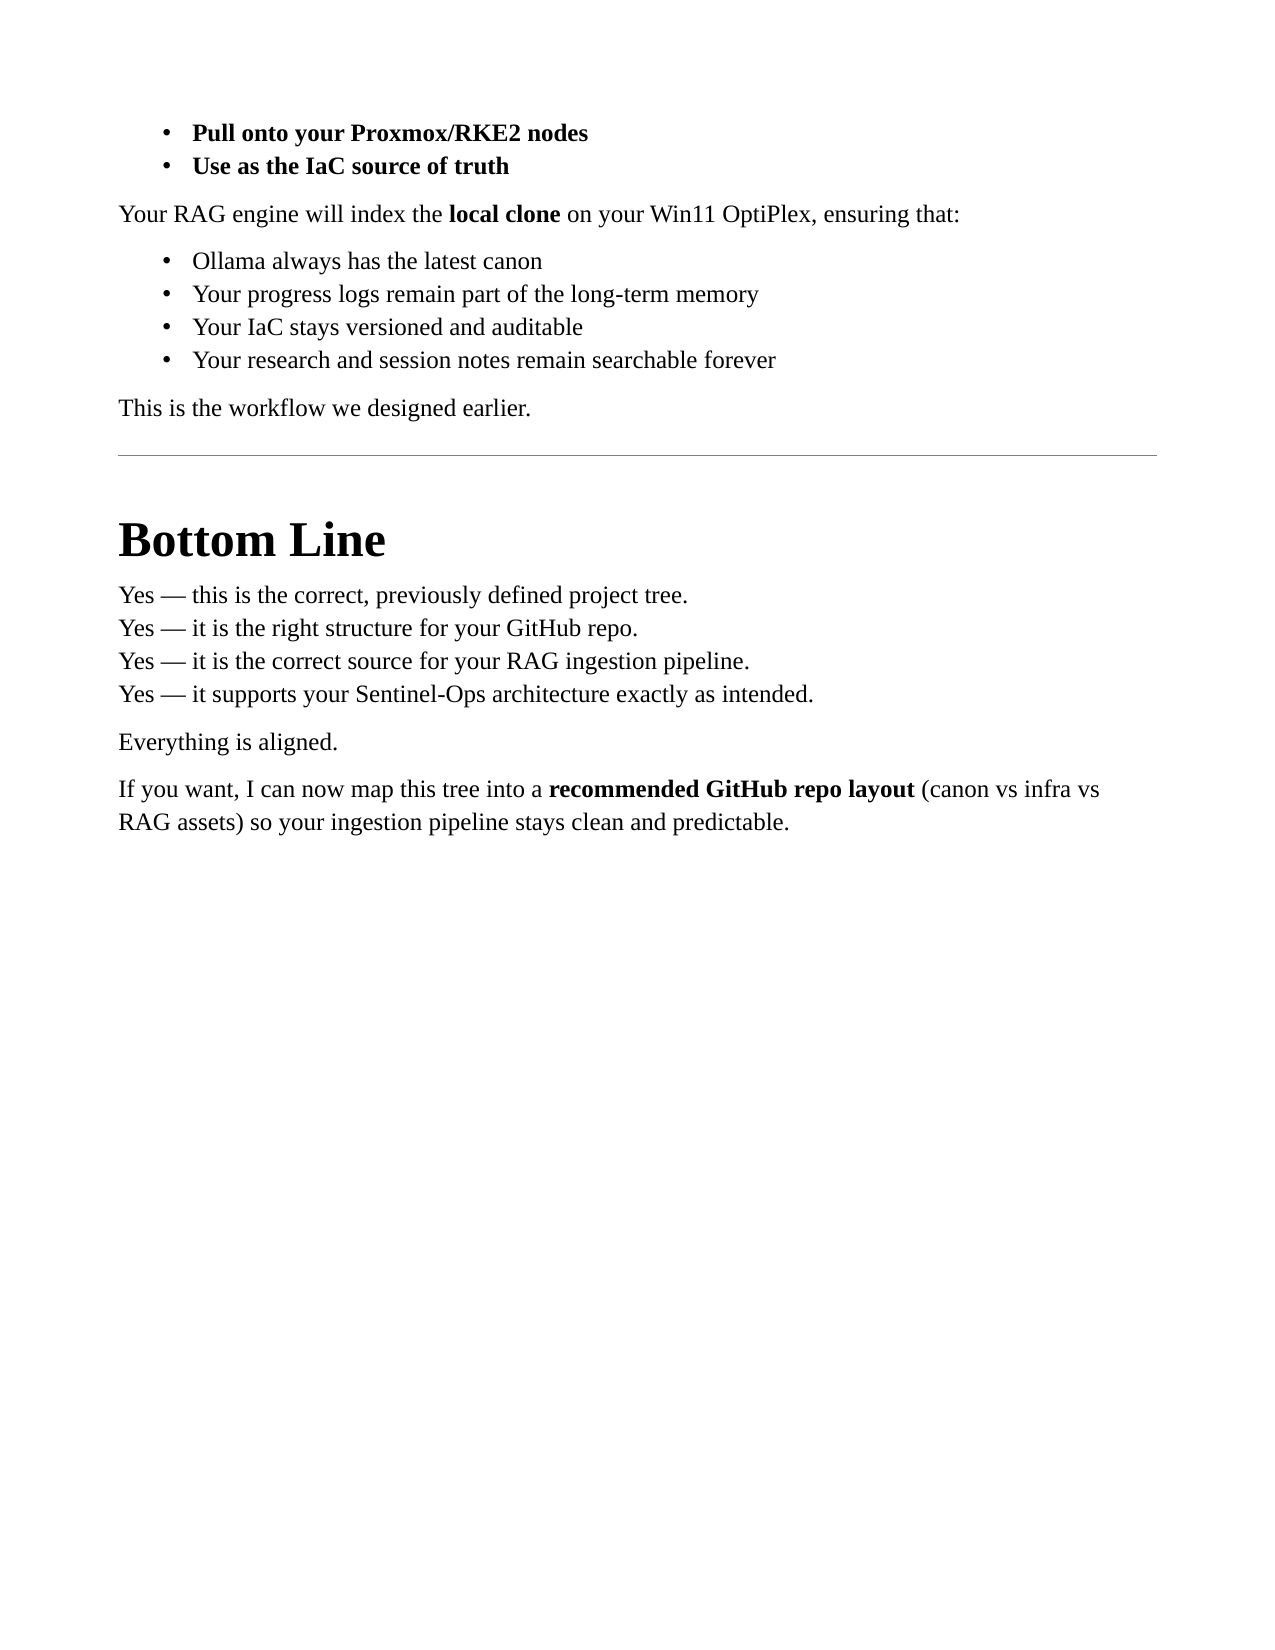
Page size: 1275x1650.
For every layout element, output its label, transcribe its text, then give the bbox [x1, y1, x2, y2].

subtitle Bottom Line [118, 510, 1157, 567]
text Your RAG engine will index the local clone on your Win11 OptiPlex, ensuring that: [118, 199, 1157, 227]
list Your research and session notes remain searchable forever [162, 345, 1157, 374]
text Yes — this is the correct, previously defined project tree. Yes — it is the right structure for your GitHub repo. Yes — it is the correct source for your RAG ingestion pipeline. Yes — it supports your Sentinel‑Ops architecture exactly as intended. [118, 580, 1157, 708]
list Your progress logs remain part of the long‑term memory [162, 279, 1157, 308]
list Ollama always has the latest canon [162, 246, 1157, 275]
text Everything is aligned. [118, 727, 1157, 755]
list Use as the IaC source of truth [162, 151, 1157, 180]
text This is the workflow we designed earlier. [118, 393, 1157, 422]
text If you want, I can now map this tree into a recommended GitHub repo layout (canon vs infra vs RAG assets) so your ingestion pipeline stays clean and predictable. [118, 774, 1157, 836]
list Your IaC stays versioned and auditable [162, 312, 1157, 341]
list Pull onto your Proxmox/RKE2 nodes [162, 118, 1157, 147]
